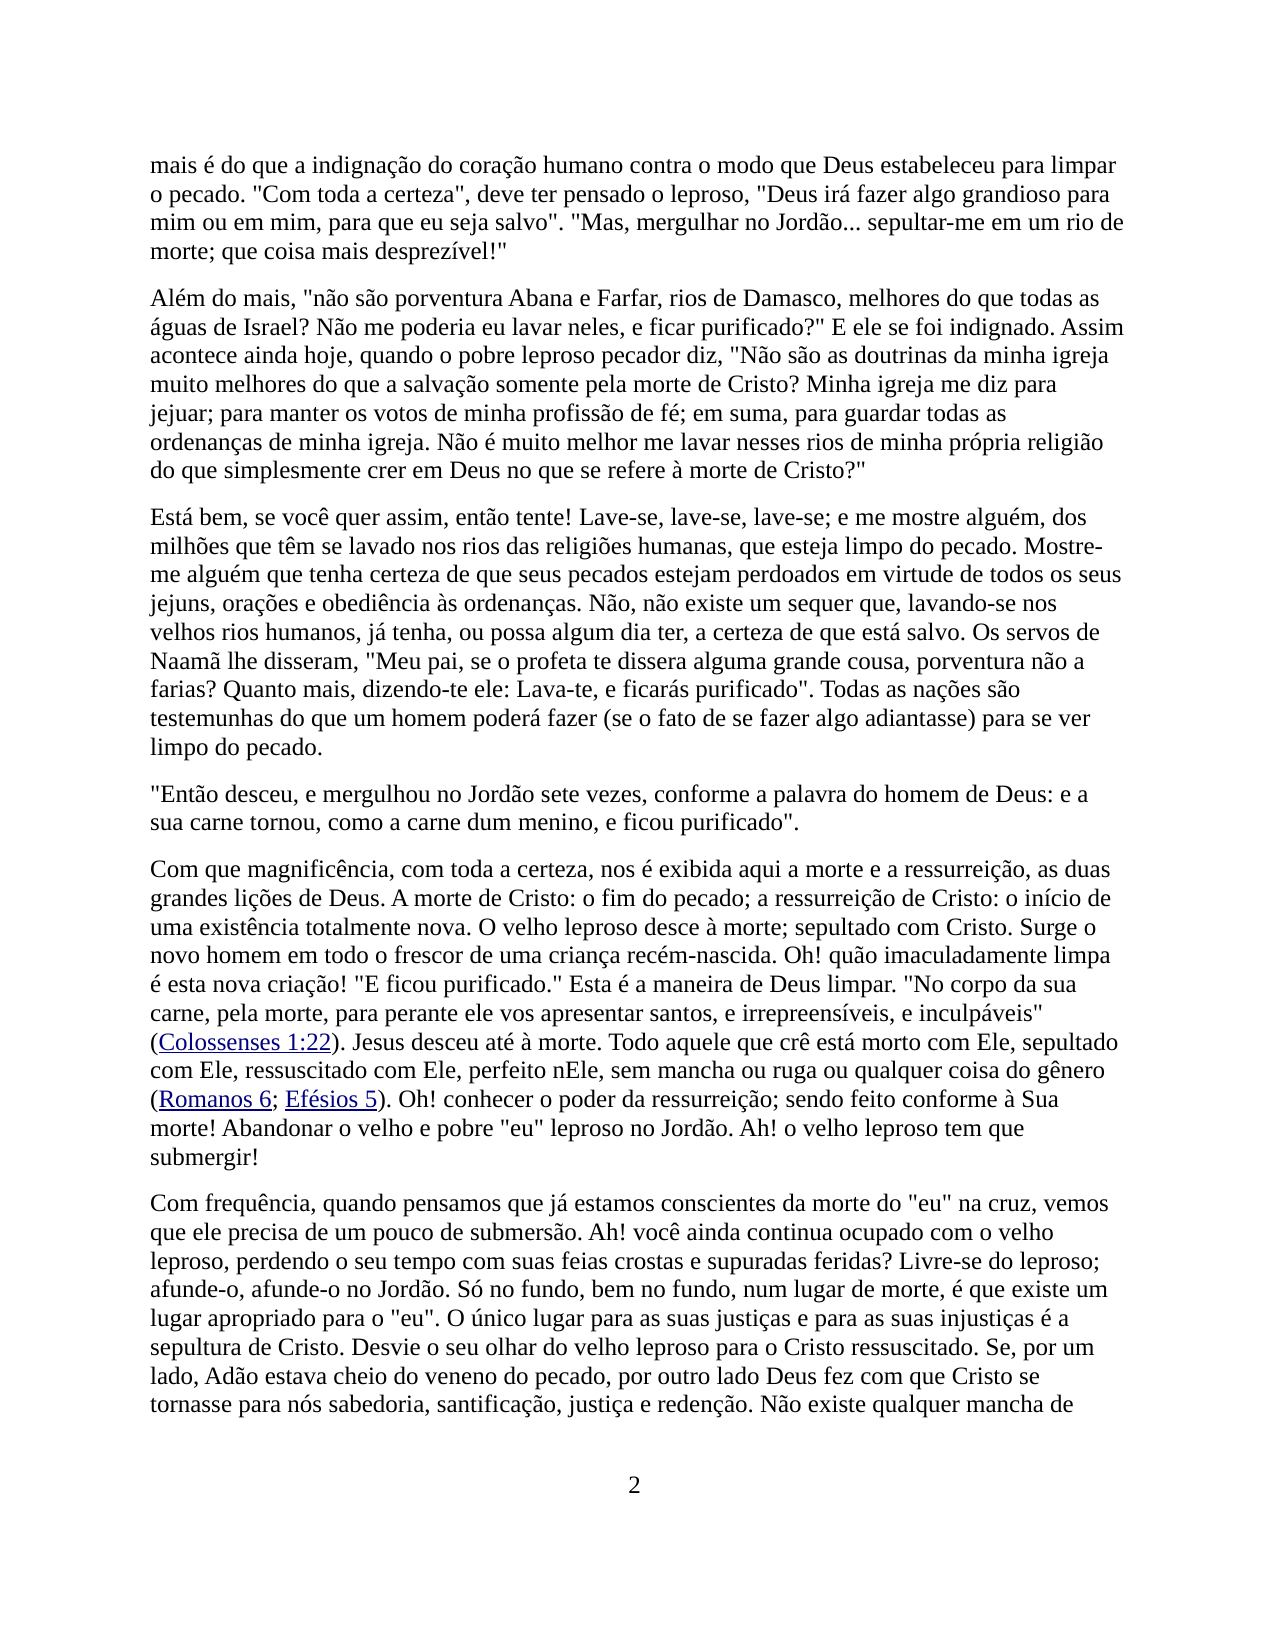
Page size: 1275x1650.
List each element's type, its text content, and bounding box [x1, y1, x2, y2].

text "Então desceu, e mergulhou no Jordão sete vezes, conforme a palavra do homem de Deus: e a sua carne tornou, como a carne dum menino, e ficou purificado". [150, 779, 1125, 836]
text Com frequência, quando pensamos que já estamos conscientes da morte do "eu" na cruz, vemos que ele precisa de um pouco de submersão. Ah! você ainda continua ocupado com o velho leproso, perdendo o seu tempo com suas feias crostas e supuradas feridas? Livre-se do leproso; afunde-o, afunde-o no Jordão. Só no fundo, bem no fundo, num lugar de morte, é que existe um lugar apropriado para o "eu". O único lugar para as suas justiças e para as suas injustiças é a sepultura de Cristo. Desvie o seu olhar do velho leproso para o Cristo ressuscitado. Se, por um lado, Adão estava cheio do veneno do pecado, por outro lado Deus fez com que Cristo se tornasse para nós sabedoria, santificação, justiça e redenção. Não existe qualquer mancha de [150, 1188, 1125, 1418]
text mais é do que a indignação do coração humano contra o modo que Deus estabeleceu para limpar o pecado. "Com toda a certeza", deve ter pensado o leproso, "Deus irá fazer algo grandioso para mim ou em mim, para que eu seja salvo". "Mas, mergulhar no Jordão... sepultar-me em um rio de morte; que coisa mais desprezível!" [150, 150, 1125, 265]
text Está bem, se você quer assim, então tente! Lave-se, lave-se, lave-se; e me mostre alguém, dos milhões que têm se lavado nos rios das religiões humanas, que esteja limpo do pecado. Mostre-me alguém que tenha certeza de que seus pecados estejam perdoados em virtude de todos os seus jejuns, orações e obediência às ordenanças. Não, não existe um sequer que, lavando-se nos velhos rios humanos, já tenha, ou possa algum dia ter, a certeza de que está salvo. Os servos de Naamã lhe disseram, "Meu pai, se o profeta te dissera alguma grande cousa, porventura não a farias? Quanto mais, dizendo-te ele: Lava-te, e ficarás purificado". Todas as nações são testemunhas do que um homem poderá fazer (se o fato de se fazer algo adiantasse) para se ver limpo do pecado. [150, 502, 1125, 761]
text Além do mais, "não são porventura Abana e Farfar, rios de Damasco, melhores do que todas as águas de Israel? Não me poderia eu lavar neles, e ficar purificado?" E ele se foi indignado. Assim acontece ainda hoje, quando o pobre leproso pecador diz, "Não são as doutrinas da minha igreja muito melhores do que a salvação somente pela morte de Cristo? Minha igreja me diz para jejuar; para manter os votos de minha profissão de fé; em suma, para guardar todas as ordenanças de minha igreja. Não é muito melhor me lavar nesses rios de minha própria religião do que simplesmente crer em Deus no que se refere à morte de Cristo?" [150, 283, 1125, 484]
text Com que magnificência, com toda a certeza, nos é exibida aqui a morte e a ressurreição, as duas grandes lições de Deus. A morte de Cristo: o fim do pecado; a ressurreição de Cristo: o início de uma existência totalmente nova. O velho leproso desce à morte; sepultado com Cristo. Surge o novo homem em todo o frescor de uma criança recém-nascida. Oh! quão imaculadamente limpa é esta nova criação! "E ficou purificado." Esta é a maneira de Deus limpar. "No corpo da sua carne, pela morte, para perante ele vos apresentar santos, e irrepreensíveis, e inculpáveis" (Colossenses 1:22). Jesus desceu até à morte. Todo aquele que crê está morto com Ele, sepultado com Ele, ressuscitado com Ele, perfeito nEle, sem mancha ou ruga ou qualquer coisa do gênero (Romanos 6; Efésios 5). Oh! conhecer o poder da ressurreição; sendo feito conforme à Sua morte! Abandonar o velho e pobre "eu" leproso no Jordão. Ah! o velho leproso tem que submergir! [150, 854, 1125, 1170]
